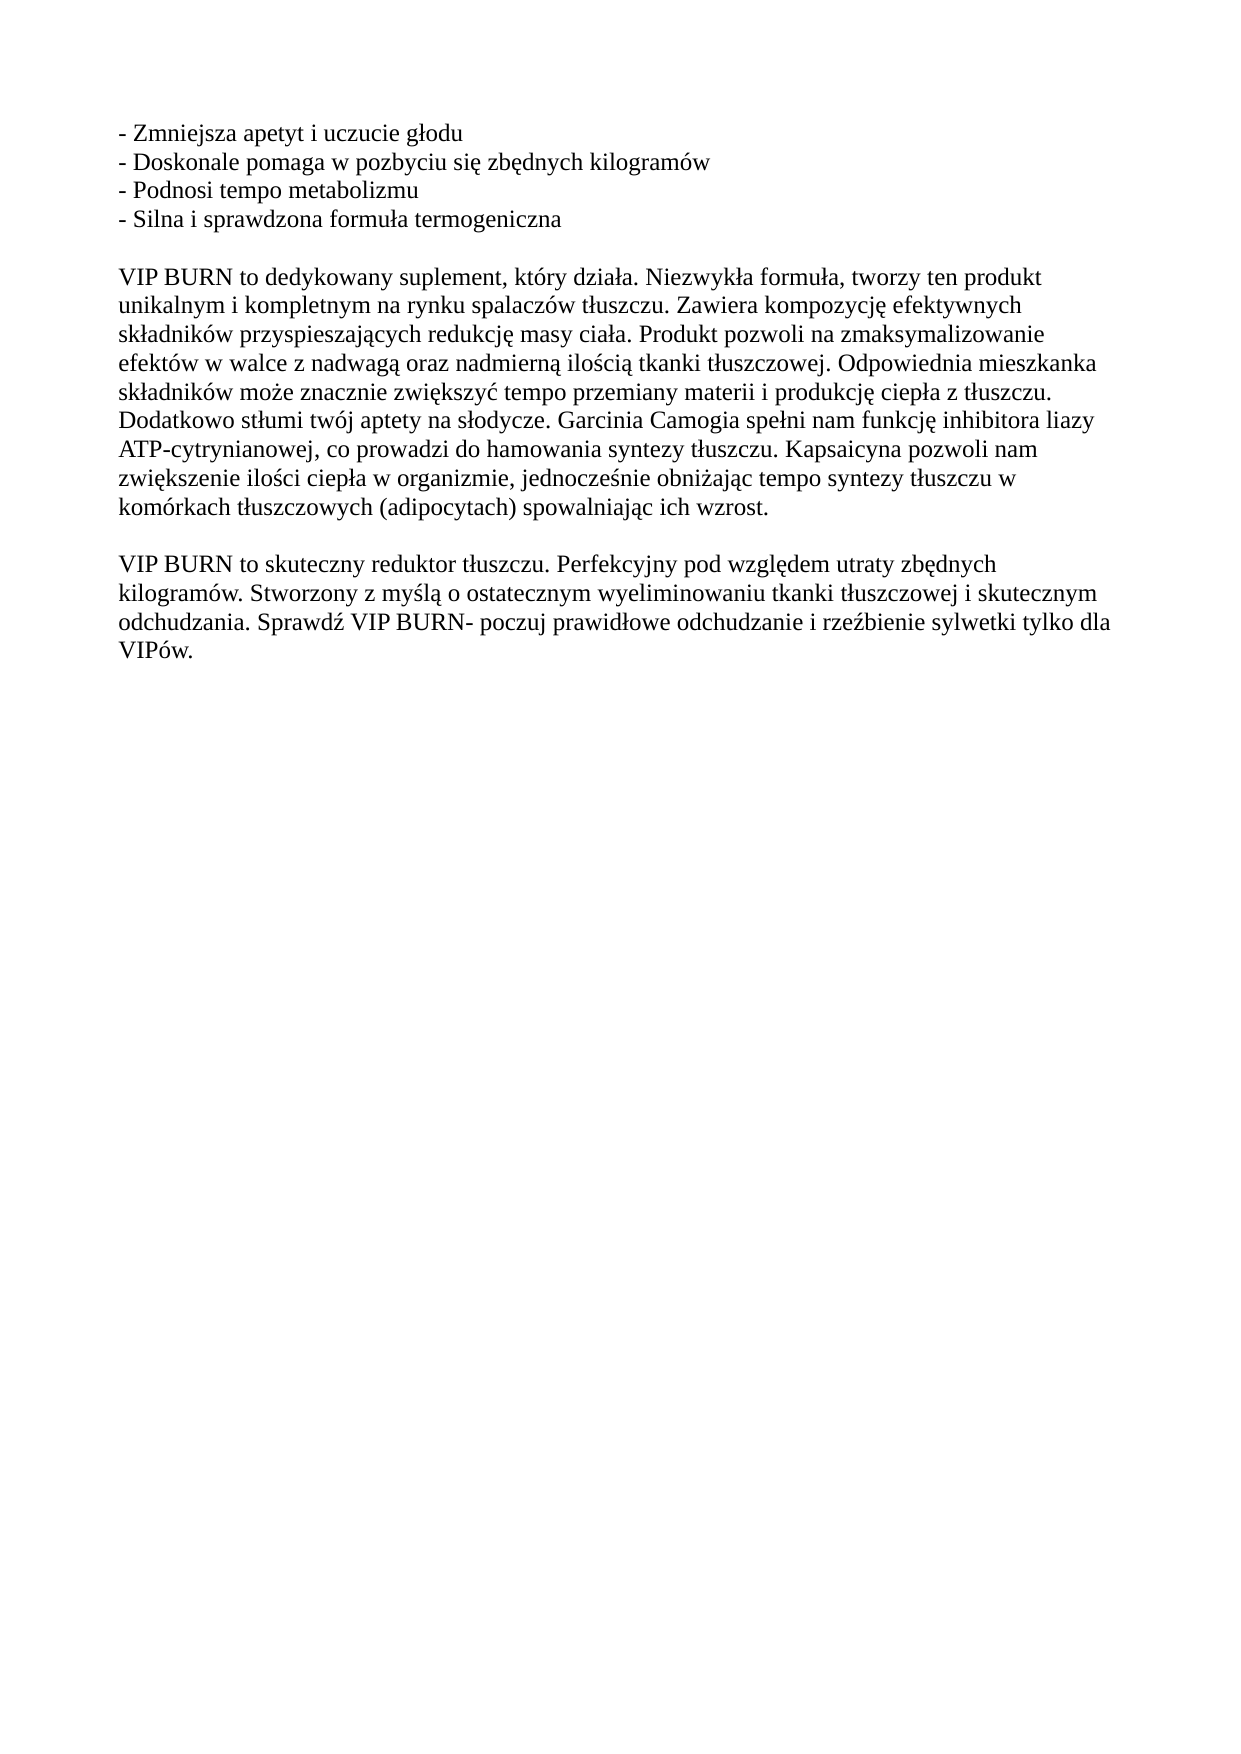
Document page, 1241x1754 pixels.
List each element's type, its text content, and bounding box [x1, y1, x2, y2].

text - Zmniejsza apetyt i uczucie głodu [118, 118, 1122, 147]
text - Silna i sprawdzona formuła termogeniczna [118, 204, 1122, 233]
text - Doskonale pomaga w pozbyciu się zbędnych kilogramów [118, 147, 1122, 176]
text VIP BURN to dedykowany suplement, który działa. Niezwykła formuła, tworzy ten produkt unikalnym i kompletnym na rynku spalaczów tłuszczu. Zawiera kompozycję efektywnych składników przyspieszających redukcję masy ciała. Produkt pozwoli na zmaksymalizowanie efektów w walce z nadwagą oraz nadmierną ilością tkanki tłuszczowej. Odpowiednia mieszkanka składników może znacznie zwiększyć tempo przemiany materii i produkcję ciepła z tłuszczu. Dodatkowo stłumi twój aptety na słodycze. Garcinia Camogia spełni nam funkcję inhibitora liazy ATP-cytrynianowej, co prowadzi do hamowania syntezy tłuszczu. Kapsaicyna pozwoli nam zwiększenie ilości ciepła w organizmie, jednocześnie obniżając tempo syntezy tłuszczu w komórkach tłuszczowych (adipocytach) spowalniając ich wzrost. [118, 262, 1122, 521]
text VIP BURN to skuteczny reduktor tłuszczu. Perfekcyjny pod względem utraty zbędnych kilogramów. Stworzony z myślą o ostatecznym wyeliminowaniu tkanki tłuszczowej i skutecznym odchudzania. Sprawdź VIP BURN- poczuj prawidłowe odchudzanie i rzeźbienie sylwetki tylko dla VIPów. [118, 549, 1122, 664]
text - Podnosi tempo metabolizmu [118, 176, 1122, 204]
